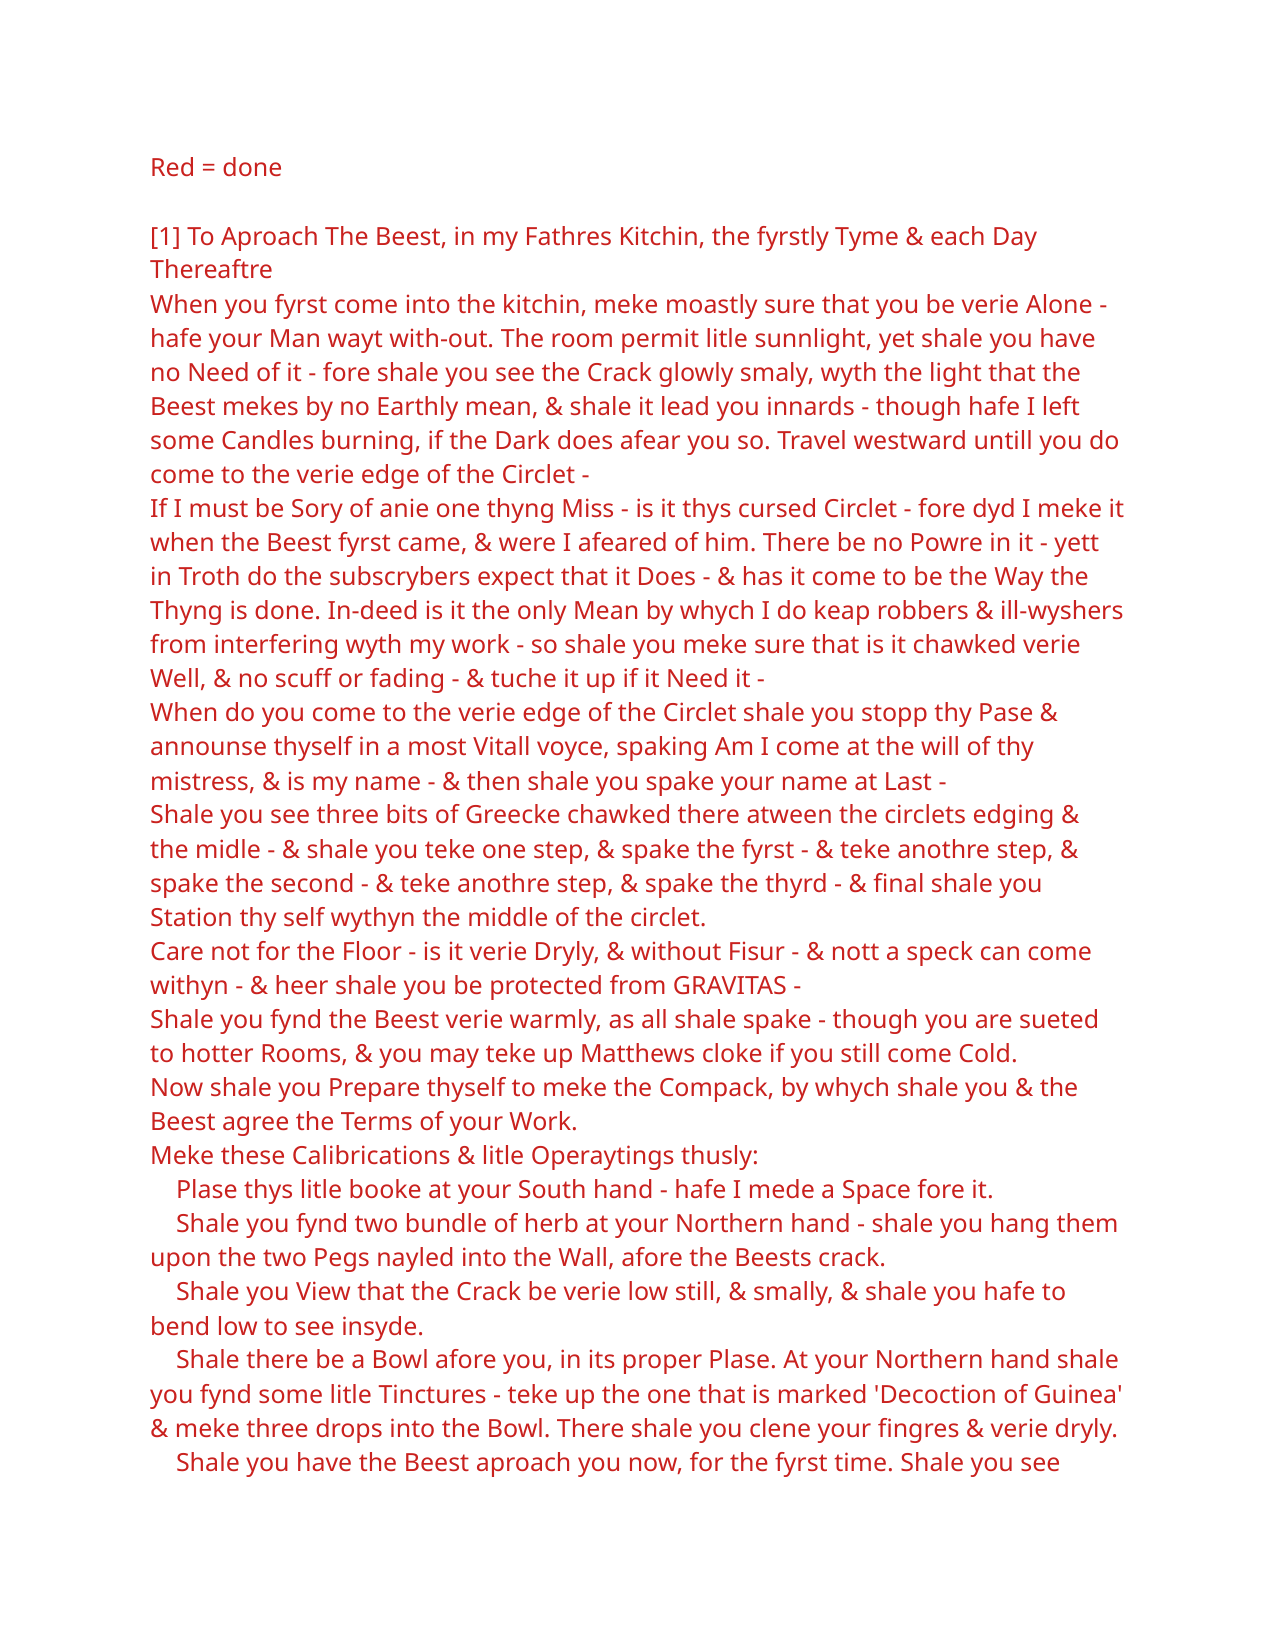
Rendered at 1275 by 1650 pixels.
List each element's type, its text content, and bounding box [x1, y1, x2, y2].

text Shale you View that the Crack be verie low still, & smally, & shale you hafe to bend low to see insyde. [150, 1274, 1125, 1342]
text Shale you have the Beest aproach you now, for the fyrst time. Shale you see [150, 1444, 1125, 1478]
text [1] To Aproach The Beest, in my Fathres Kitchin, the fyrstly Tyme & each Day Thereaftre [150, 218, 1125, 286]
text Plase thys litle booke at your South hand - hafe I mede a Space fore it. [150, 1172, 1125, 1206]
text When do you come to the verie edge of the Circlet shale you stopp thy Pase & announse thyself in a most Vitall voyce, spaking Am I come at the will of thy mistress, & is my name - & then shale you spake your name at Last - [150, 695, 1125, 797]
text Care not for the Floor - is it verie Dryly, & without Fisur - & nott a speck can come withyn - & heer shale you be protected from GRAVITAS - [150, 933, 1125, 1002]
text Shale you fynd the Beest verie warmly, as all shale spake - though you are sueted to hotter Rooms, & you may teke up Matthews cloke if you still come Cold. [150, 1002, 1125, 1070]
text If I must be Sory of anie one thyng Miss - is it thys cursed Circlet - fore dyd I meke it when the Beest fyrst came, & were I afeared of him. There be no Powre in it - yett in Troth do the subscrybers expect that it Does - & has it come to be the Way the Thyng is done. In-deed is it the only Mean by whych I do keap robbers & ill-wyshers from interfering wyth my work - so shale you meke sure that is it chawked verie Well, & no scuff or fading - & tuche it up if it Need it - [150, 491, 1125, 695]
text Shale you see three bits of Greecke chawked there atween the circlets edging & the midle - & shale you teke one step, & spake the fyrst - & teke anothre step, & spake the second - & teke anothre step, & spake the thyrd - & final shale you Station thy self wythyn the middle of the circlet. [150, 797, 1125, 933]
text Shale there be a Bowl afore you, in its proper Plase. At your Northern hand shale you fynd some litle Tinctures - teke up the one that is marked 'Decoction of Guinea' & meke three drops into the Bowl. There shale you clene your fingres & verie dryly. [150, 1342, 1125, 1444]
text Now shale you Prepare thyself to meke the Compack, by whych shale you & the Beest agree the Terms of your Work. [150, 1070, 1125, 1138]
text Shale you fynd two bundle of herb at your Northern hand - shale you hang them upon the two Pegs nayled into the Wall, afore the Beests crack. [150, 1206, 1125, 1274]
text Meke these Calibrications & litle Operaytings thusly: [150, 1138, 1125, 1172]
text When you fyrst come into the kitchin, meke moastly sure that you be verie Alone - hafe your Man wayt with-out. The room permit litle sunnlight, yet shale you have no Need of it - fore shale you see the Crack glowly smaly, wyth the light that the Beest mekes by no Earthly mean, & shale it lead you innards - though hafe I left some Candles burning, if the Dark does afear you so. Travel westward untill you do come to the verie edge of the Circlet - [150, 286, 1125, 491]
text Red = done [150, 150, 1125, 184]
